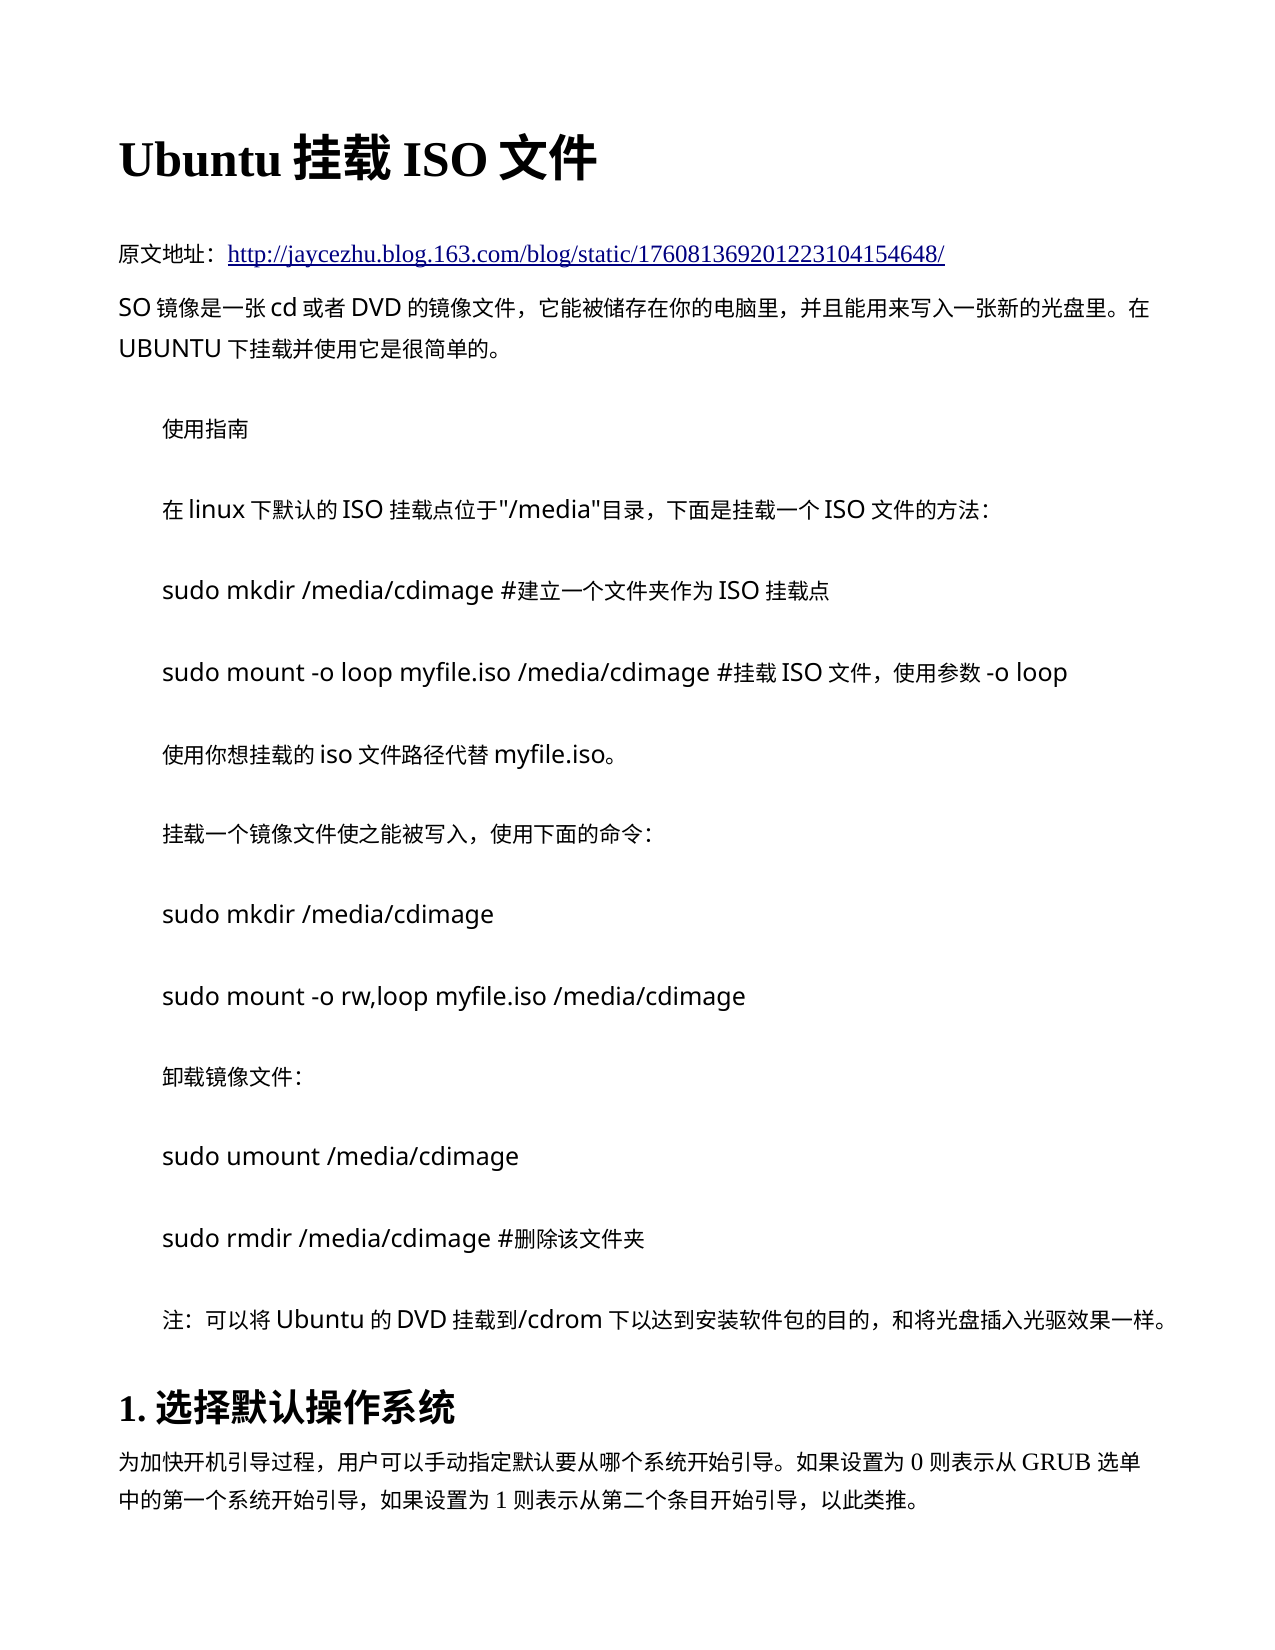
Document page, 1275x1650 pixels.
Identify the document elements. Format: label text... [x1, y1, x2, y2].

text 原文地址：http://jaycezhu.blog.163.com/blog/static/176081369201223104154648/ [118, 237, 1157, 269]
text 为加快开机引导过程，用户可以手动指定默认要从哪个系统开始引导。如果设置为 0 则表示从 GRUB 选单中的第一个系统开始引导，如果设置为 1 则表示从第二个条目开始引导，以此类推。 [118, 1445, 1157, 1515]
text SO镜像是一张cd或者DVD的镜像文件，它能被储存在你的电脑里，并且能用来写入一张新的光盘里。在UBUNTU下挂载并使用它是很简单的。 使用指南 在linux下默认的ISO挂载点位于"/media"目录，下面是挂载一个ISO文件的方法： sudo mkdir /media/cdimage #建立一个文件夹作为ISO挂载点 sudo mount -o loop myfile.iso /media/cdimage #挂载ISO文件，使用参数 -o loop 使用你想挂载的iso文件路径代替myfile.iso。 挂载一个镜像文件使之能被写入，使用下面的命令： sudo mkdir /media/cdimage sudo mount -o rw,loop myfile.iso /media/cdimage 卸载镜像文件： sudo umount /media/cdimage sudo rmdir /media/cdimage #删除该文件夹 注：可以将Ubuntu的DVD挂载到/cdrom下以达到安装软件包的目的，和将光盘插入光驱效果一样。 [118, 290, 1157, 1336]
subtitle 1. 选择默认操作系统 [118, 1378, 1157, 1433]
subtitle Ubuntu挂载ISO文件 [118, 118, 1157, 191]
